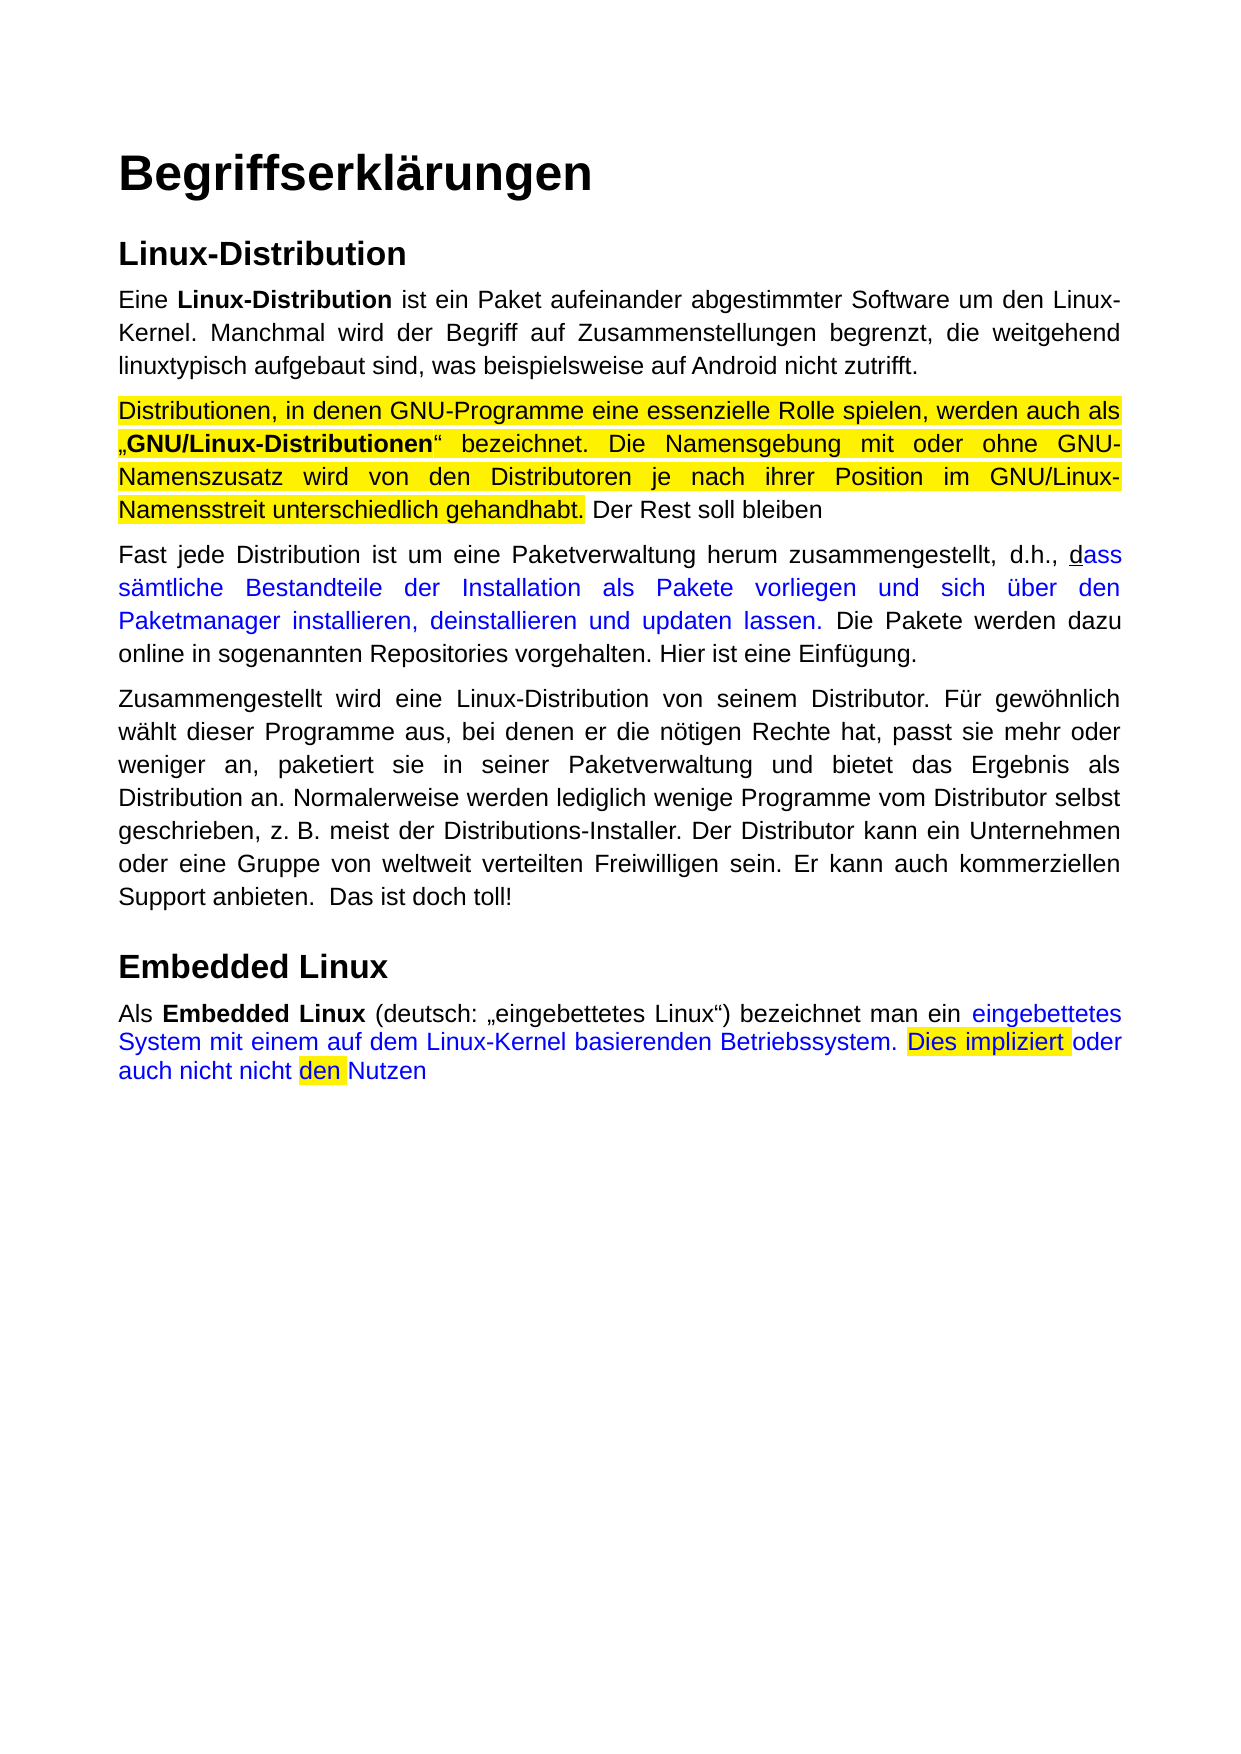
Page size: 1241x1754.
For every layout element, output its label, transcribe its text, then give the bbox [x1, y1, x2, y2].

text Als Embedded Linux (deutsch: „eingebettetes Linux“) bezeichnet man ein eingebettetes System mit einem auf dem Linux-Kernel basierenden Betriebssystem. Dies impliziert oder auch nicht nicht den Nutzen [118, 998, 1122, 1085]
subtitle Embedded Linux [118, 947, 1122, 986]
subtitle Begriffserklärungen [118, 143, 1122, 201]
text Eine Linux-Distribution ist ein Paket aufeinander abgestimmter Software um den Linux-Kernel. Manchmal wird der Begriff auf Zusammenstellungen begrenzt, die weitgehend linuxtypisch aufgebaut sind, was beispielsweise auf Android nicht zutrifft. [118, 285, 1122, 380]
subtitle Linux-Distribution [118, 234, 1122, 273]
text Zusammengestellt wird eine Linux-Distribution von seinem Distributor. Für gewöhnlich wählt dieser Programme aus, bei denen er die nötigen Rechte hat, passt sie mehr oder weniger an, paketiert sie in seiner Paketverwaltung und bietet das Ergebnis als Distribution an. Normalerweise werden lediglich wenige Programme vom Distributor selbst geschrieben, z. B. meist der Distributions-Installer. Der Distributor kann ein Unternehmen oder eine Gruppe von weltweit verteilten Freiwilligen sein. Er kann auch kommerziellen Support anbieten. Das ist doch toll! [118, 684, 1122, 911]
text Fast jede Distribution ist um eine Paketverwaltung herum zusammengestellt, d.h., dass sämtliche Bestandteile der Installation als Pakete vorliegen und sich über den Paketmanager installieren, deinstallieren und updaten lassen. Die Pakete werden dazu online in sogenannten Repositories vorgehalten. Hier ist eine Einfügung. [118, 540, 1122, 668]
text Distributionen, in denen GNU-Programme eine essenzielle Rolle spielen, werden auch als „GNU/Linux-Distributionen“ bezeichnet. Die Namensgebung mit oder ohne GNU-Namenszusatz wird von den Distributoren je nach ihrer Position im GNU/Linux-Namensstreit unterschiedlich gehandhabt. Der Rest soll bleiben [118, 396, 1122, 524]
